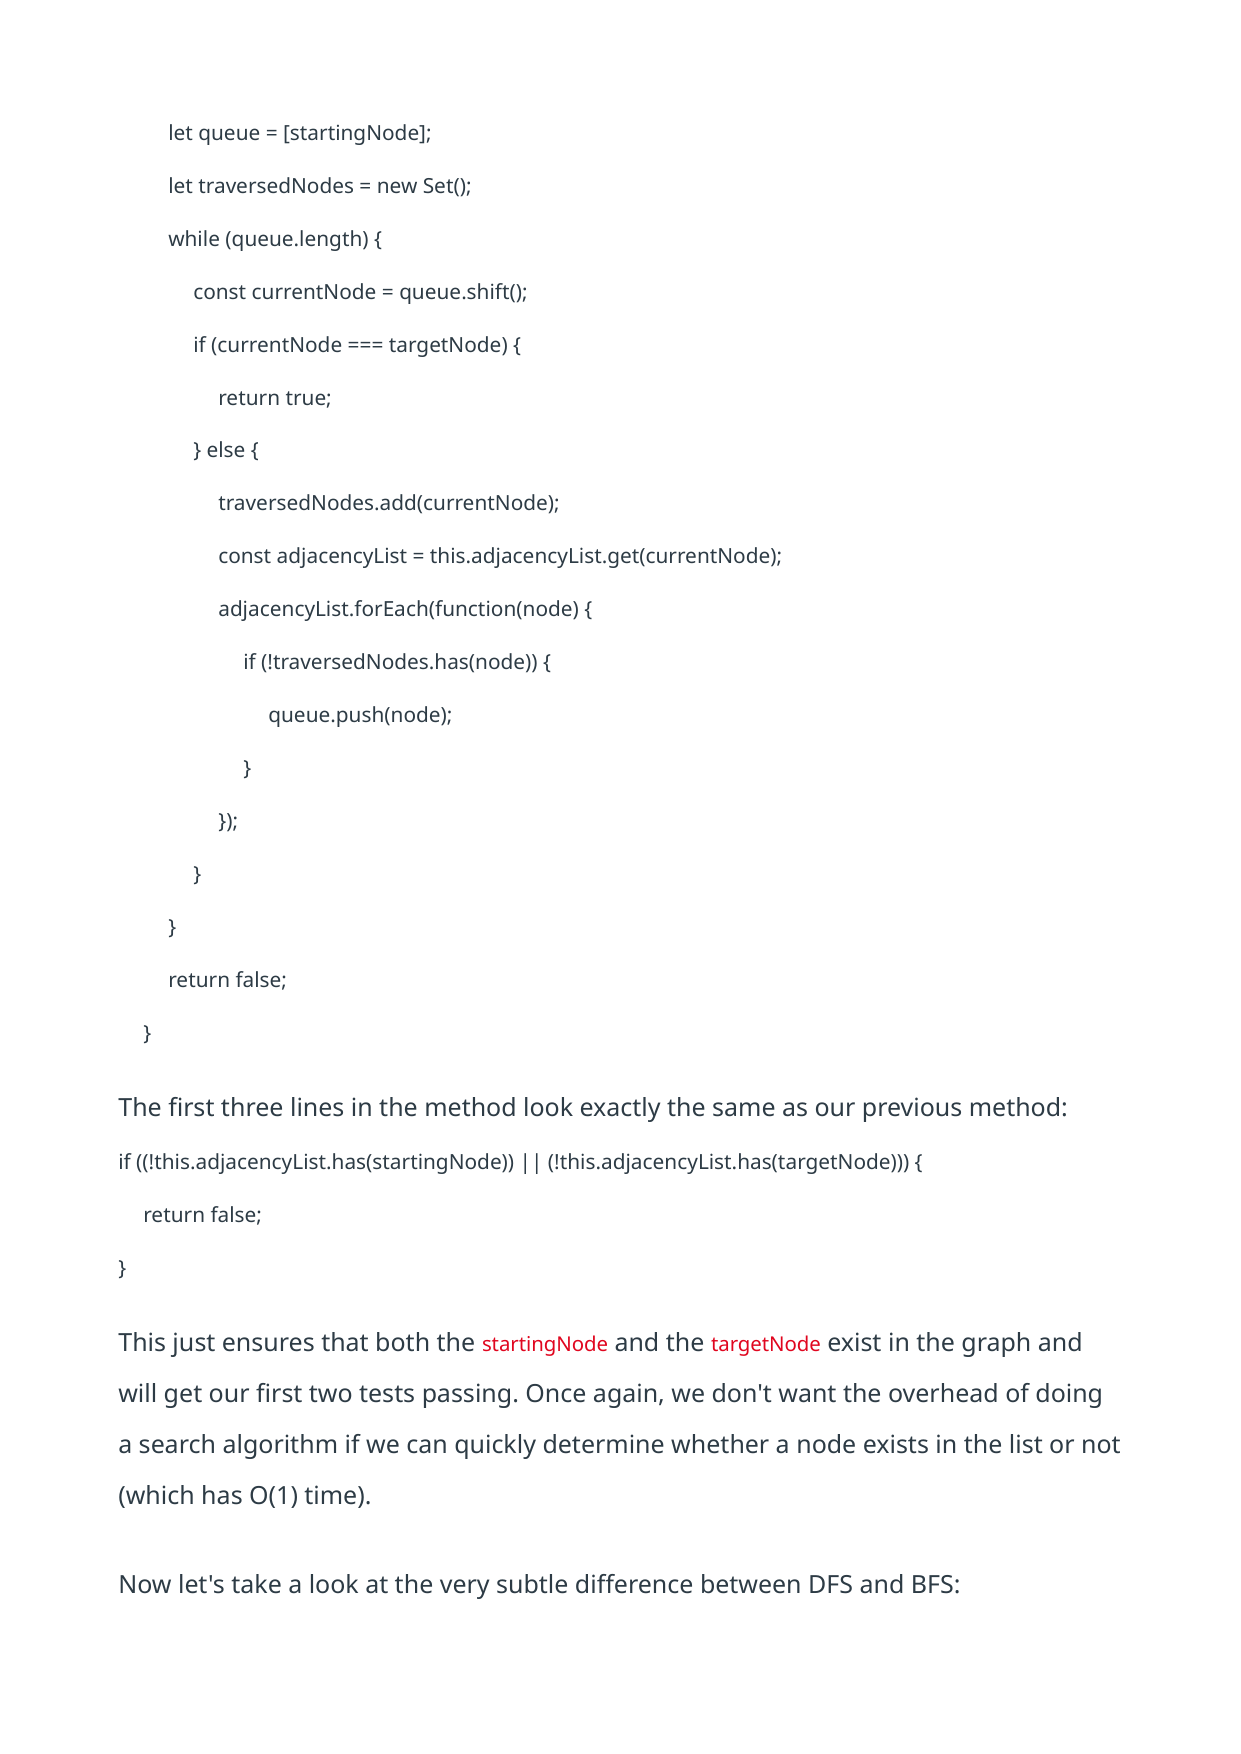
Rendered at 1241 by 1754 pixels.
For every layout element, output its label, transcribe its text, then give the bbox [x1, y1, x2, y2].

text let traversedNodes = new Set(); [118, 171, 1122, 199]
text } [118, 1253, 1122, 1281]
text queue.push(node); [118, 700, 1122, 729]
text if ((!this.adjacencyList.has(startingNode)) || (!this.adjacencyList.has(targetNode))) { [118, 1147, 1122, 1176]
text let queue = [startingNode]; [118, 118, 1122, 147]
text return false; [118, 965, 1122, 993]
text } [118, 753, 1122, 782]
text return false; [118, 1200, 1122, 1229]
text while (queue.length) { [118, 224, 1122, 252]
text }); [118, 806, 1122, 834]
text } [118, 1018, 1122, 1046]
text adjacencyList.forEach(function(node) { [118, 594, 1122, 623]
text } else { [118, 436, 1122, 464]
text This just ensures that both the startingNode and the targetNode exist in the graph and will get our first two tests passing. Once again, we don't want the overhead of doing a search algorithm if we can quickly determine whether a node exists in the list or not (which has O(1) time). [118, 1324, 1122, 1512]
text if (currentNode === targetNode) { [118, 330, 1122, 358]
text const currentNode = queue.shift(); [118, 277, 1122, 305]
text The first three lines in the method look exactly the same as our previous method: [118, 1089, 1122, 1123]
text const adjacencyList = this.adjacencyList.get(currentNode); [118, 541, 1122, 570]
text if (!traversedNodes.has(node)) { [118, 647, 1122, 676]
text Now let's take a look at the very subtle difference between DFS and BFS: [118, 1566, 1122, 1600]
text } [118, 859, 1122, 887]
text } [118, 912, 1122, 940]
text return true; [118, 383, 1122, 411]
text traversedNodes.add(currentNode); [118, 488, 1122, 517]
